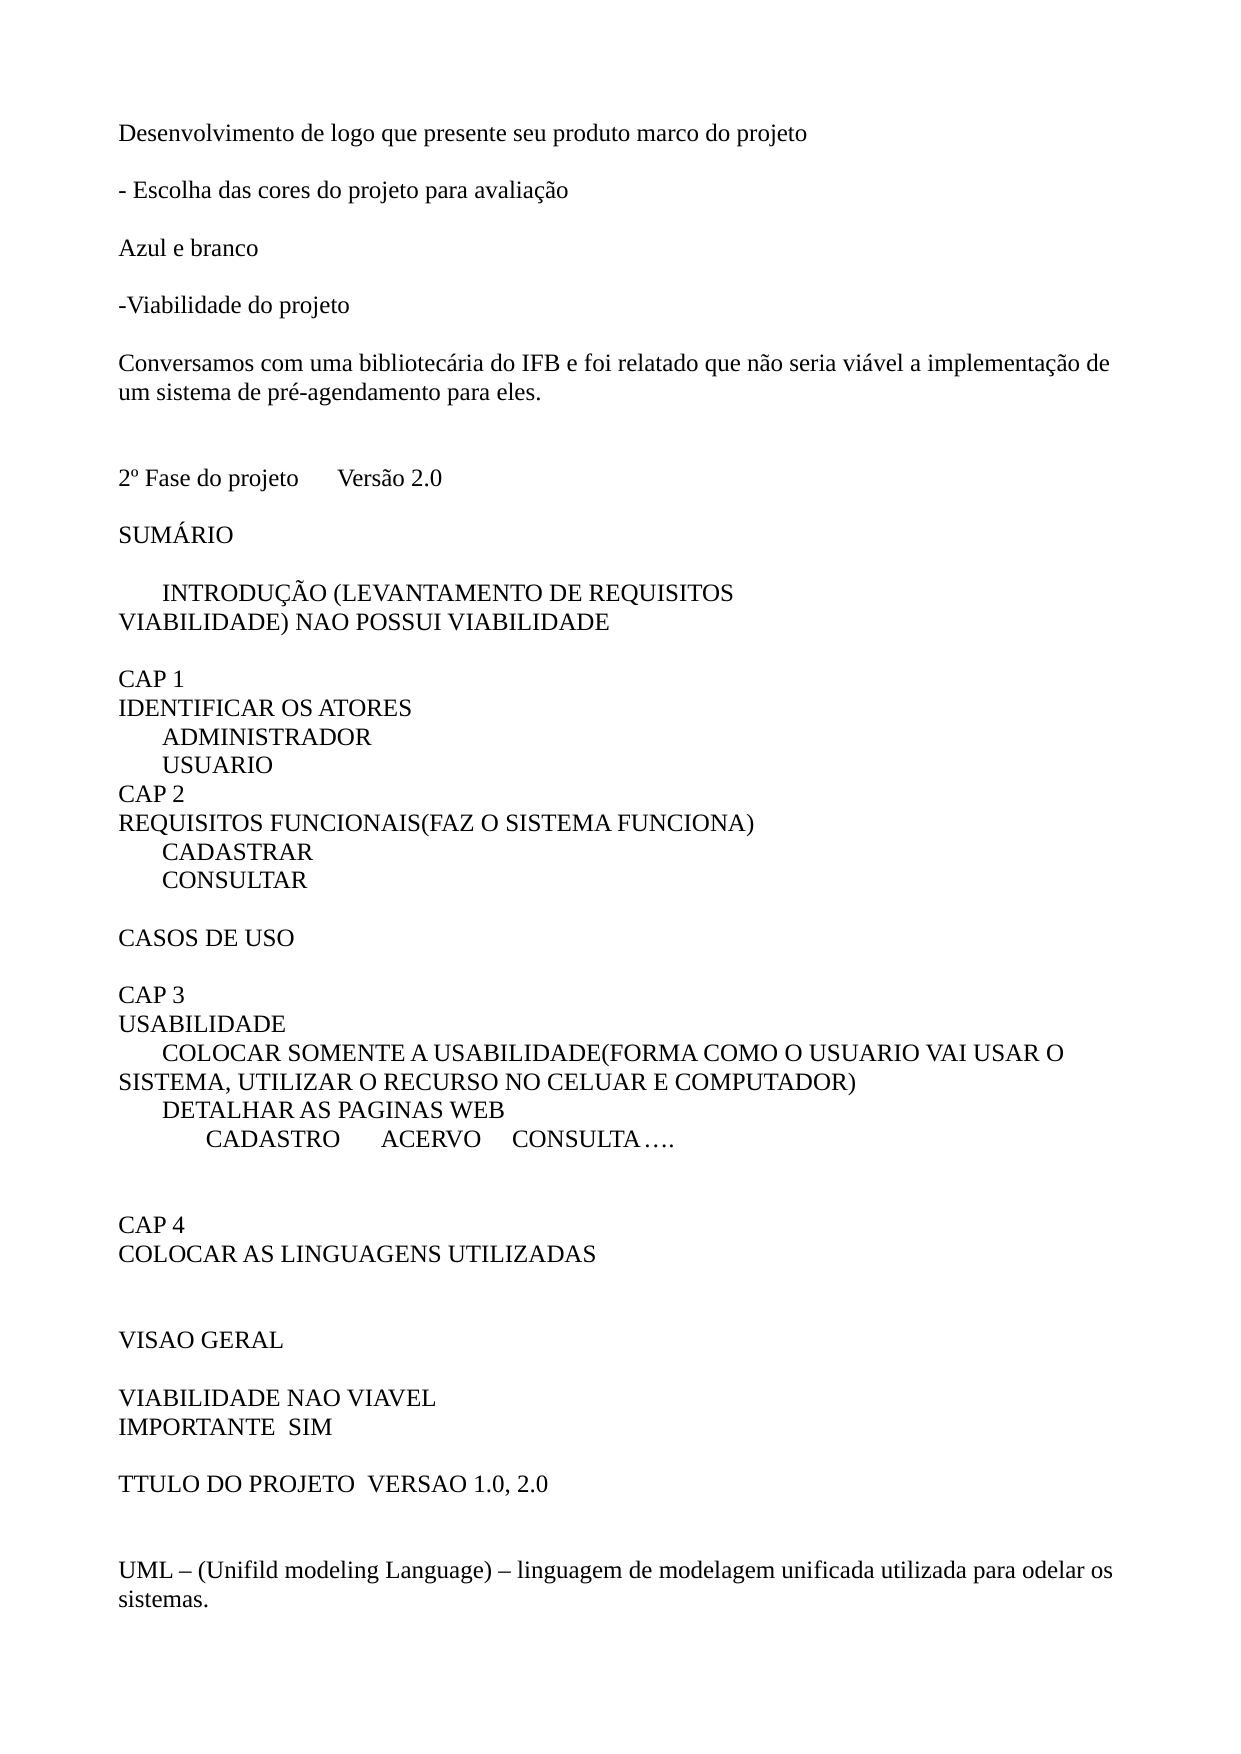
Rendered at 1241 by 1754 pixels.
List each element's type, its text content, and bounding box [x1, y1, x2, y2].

text CAP 2 [118, 779, 1122, 808]
text DETALHAR AS PAGINAS WEB [118, 1096, 1122, 1124]
text CAP 3 [118, 981, 1122, 1009]
text VIABILIDADE) NAO POSSUI VIABILIDADE [118, 607, 1122, 636]
text -Viabilidade do projeto [118, 291, 1122, 319]
text COLOCAR SOMENTE A USABILIDADE(FORMA COMO O USUARIO VAI USAR O SISTEMA, UTILIZAR O RECURSO NO CELUAR E COMPUTADOR) [118, 1038, 1122, 1096]
text CADASTRO ACERVO CONSULTA …. [118, 1124, 1122, 1153]
text USUARIO [118, 751, 1122, 779]
text REQUISITOS FUNCIONAIS(FAZ O SISTEMA FUNCIONA) [118, 808, 1122, 837]
text CAP 1 [118, 664, 1122, 693]
text VISAO GERAL [118, 1326, 1122, 1354]
text CAP 4 [118, 1211, 1122, 1239]
text VIABILIDADE NAO VIAVEL [118, 1383, 1122, 1412]
text TTULO DO PROJETO VERSAO 1.0, 2.0 [118, 1469, 1122, 1498]
text 2º Fase do projeto Versão 2.0 [118, 463, 1122, 492]
text SUMÁRIO [118, 521, 1122, 549]
text IDENTIFICAR OS ATORES [118, 693, 1122, 722]
text CADASTRAR [118, 837, 1122, 866]
text Conversamos com uma bibliotecária do IFB e foi relatado que não seria viável a implementação de um sistema de pré-agendamento para eles. [118, 348, 1122, 406]
text CONSULTAR [118, 866, 1122, 894]
text CASOS DE USO [118, 923, 1122, 952]
text COLOCAR AS LINGUAGENS UTILIZADAS [118, 1239, 1122, 1268]
text INTRODUÇÃO (LEVANTAMENTO DE REQUISITOS [118, 578, 1122, 607]
text - Escolha das cores do projeto para avaliação [118, 176, 1122, 204]
text USABILIDADE [118, 1009, 1122, 1038]
text UML – (Unifild modeling Language) – linguagem de modelagem unificada utilizada para odelar os sistemas. [118, 1556, 1122, 1613]
text IMPORTANTE SIM [118, 1412, 1122, 1441]
text Azul e branco [118, 233, 1122, 262]
text ADMINISTRADOR [118, 722, 1122, 751]
text Desenvolvimento de logo que presente seu produto marco do projeto [118, 118, 1122, 147]
